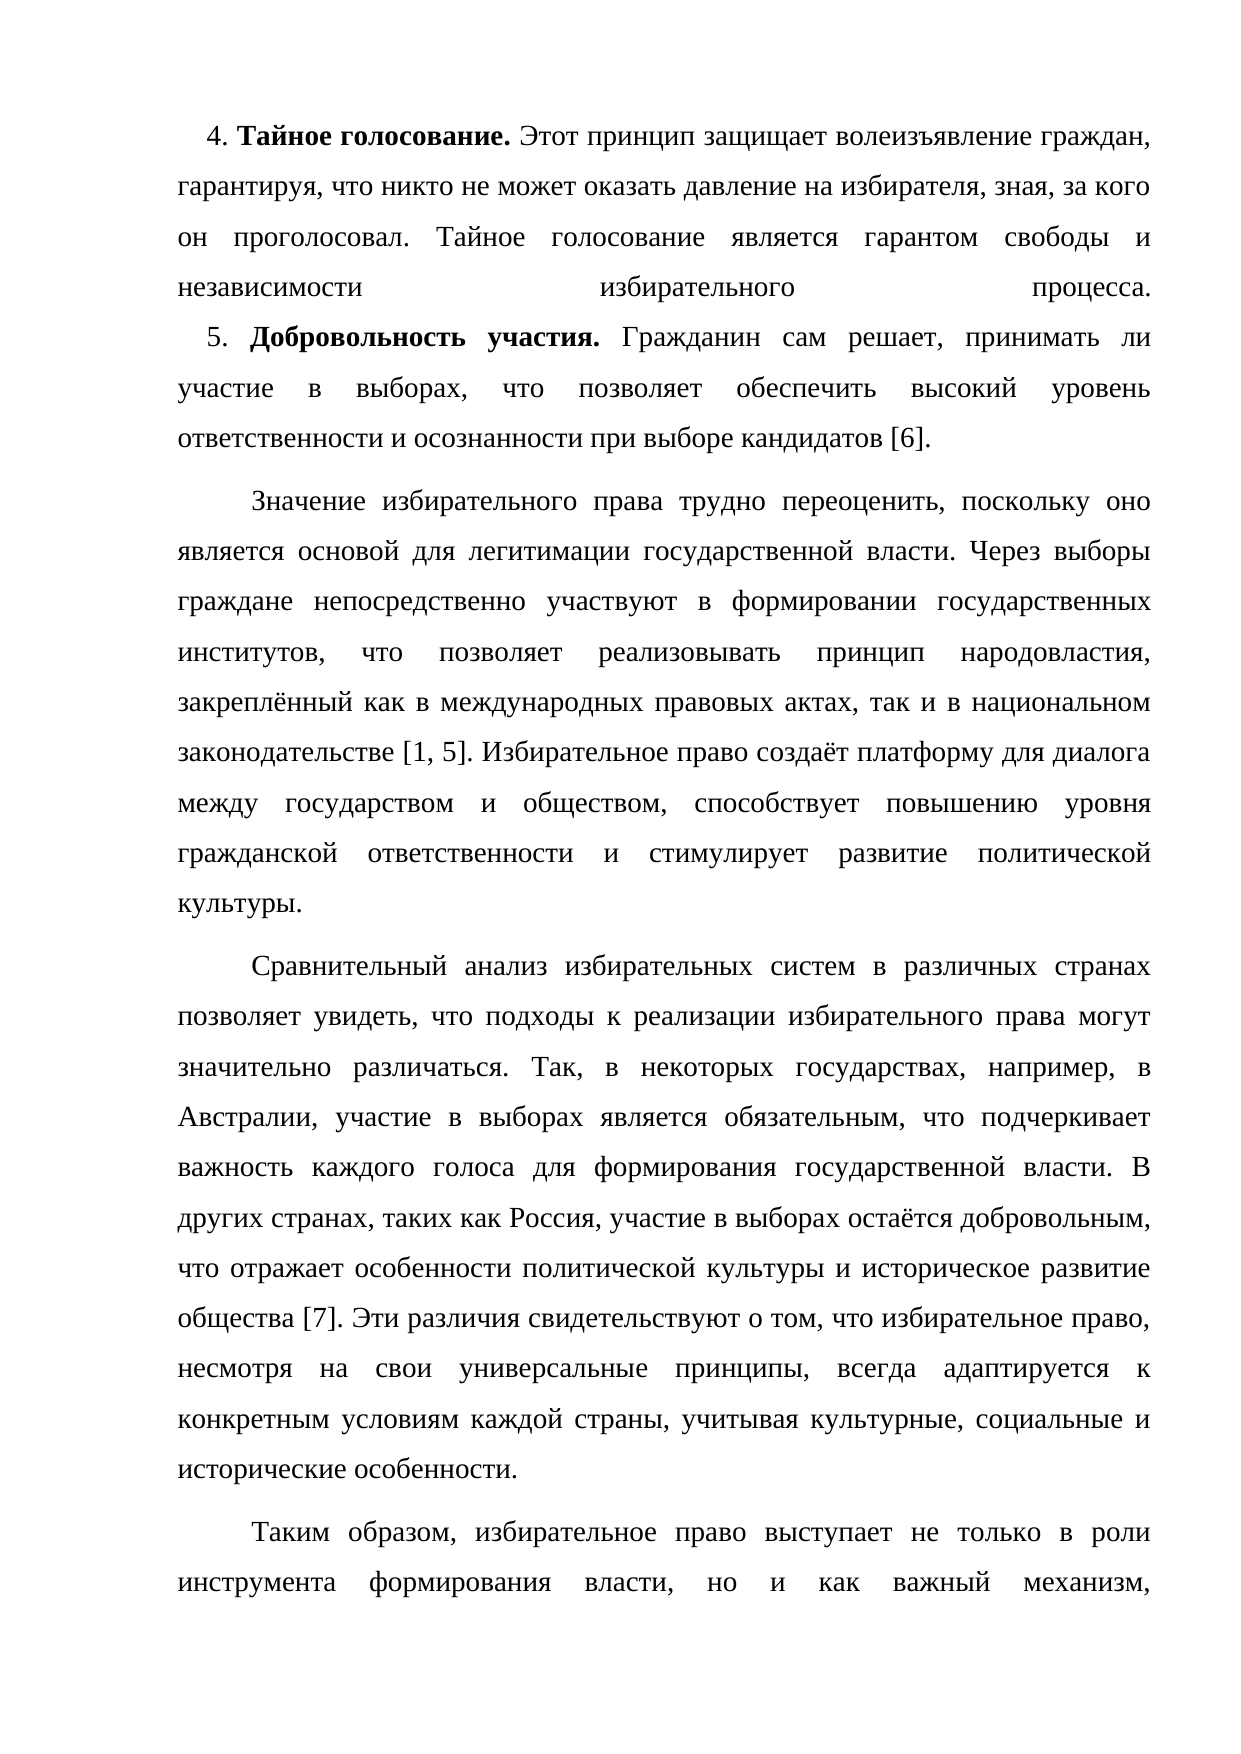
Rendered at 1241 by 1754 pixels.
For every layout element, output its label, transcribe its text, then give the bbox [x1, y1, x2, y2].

text Значение избирательного права трудно переоценить, поскольку оно является основой для легитимации государственной власти. Через выборы граждане непосредственно участвуют в формировании государственных институтов, что позволяет реализовывать принцип народовластия, закреплённый как в международных правовых актах, так и в национальном законодательстве [1, 5]. Избирательное право создаёт платформу для диалога между государством и обществом, способствует повышению уровня гражданской ответственности и стимулирует развитие политической культуры. [177, 483, 1152, 919]
text Таким образом, избирательное право выступает не только в роли инструмента формирования власти, но и как важный механизм, [177, 1514, 1152, 1598]
text Сравнительный анализ избирательных систем в различных странах позволяет увидеть, что подходы к реализации избирательного права могут значительно различаться. Так, в некоторых государствах, например, в Австралии, участие в выборах является обязательным, что подчеркивает важность каждого голоса для формирования государственной власти. В других странах, таких как Россия, участие в выборах остаётся добровольным, что отражает особенности политической культуры и историческое развитие общества [7]. Эти различия свидетельствуют о том, что избирательное право, несмотря на свои универсальные принципы, всегда адаптируется к конкретным условиям каждой страны, учитывая культурные, социальные и исторические особенности. [177, 948, 1152, 1485]
text 4. Тайное голосование. Этот принцип защищает волеизъявление граждан, гарантируя, что никто не может оказать давление на избирателя, зная, за кого он проголосовал. Тайное голосование является гарантом свободы и независимости избирательного процесса. 5. Добровольность участия. Гражданин сам решает, принимать ли участие в выборах, что позволяет обеспечить высокий уровень ответственности и осознанности при выборе кандидатов [6]. [177, 118, 1152, 453]
